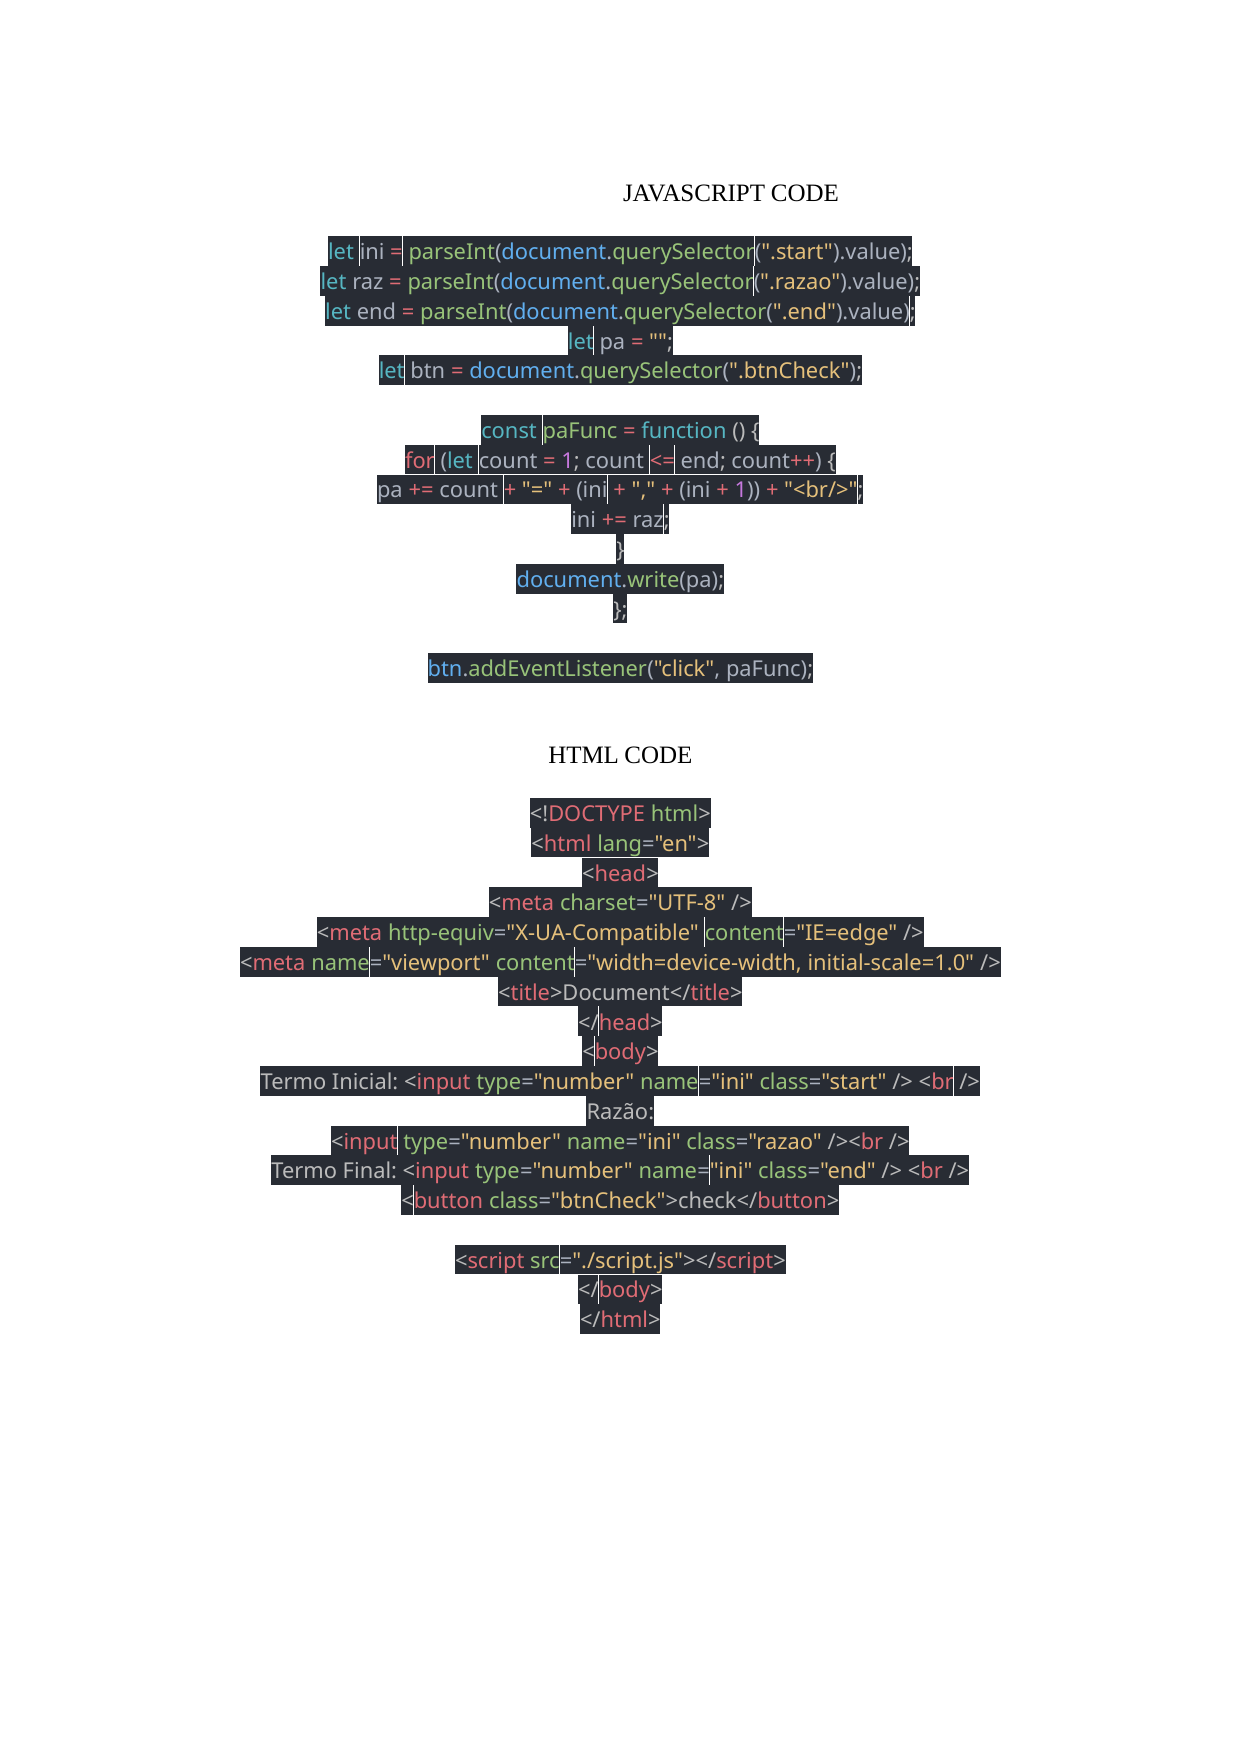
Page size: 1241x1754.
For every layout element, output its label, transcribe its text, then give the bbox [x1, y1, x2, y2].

text Termo Inicial: <input type="number" name="ini" class="start" /> <br /> [118, 1066, 1122, 1096]
text Razão: [118, 1096, 1122, 1126]
text </body> [118, 1274, 1122, 1304]
text <meta charset="UTF-8" /> [118, 887, 1122, 917]
text ini += raz; [118, 504, 1122, 534]
text btn.addEventListener("click", paFunc); [118, 653, 1122, 683]
text pa += count + "=" + (ini + "," + (ini + 1)) + "<br/>"; [118, 474, 1122, 504]
text <meta name="viewport" content="width=device-width, initial-scale=1.0" /> [118, 947, 1122, 977]
text <!DOCTYPE html> [118, 798, 1122, 828]
text let pa = ""; [118, 326, 1122, 355]
text </html> [118, 1304, 1122, 1334]
text <input type="number" name="ini" class="razao" /><br /> [118, 1126, 1122, 1155]
text Termo Final: <input type="number" name="ini" class="end" /> <br /> [118, 1155, 1122, 1185]
text } [118, 534, 1122, 564]
text JAVASCRIPT CODE [118, 178, 1122, 206]
text }; [118, 594, 1122, 623]
text const paFunc = function () { [118, 415, 1122, 445]
text let btn = document.querySelector(".btnCheck"); [118, 355, 1122, 385]
text </head> [118, 1006, 1122, 1036]
text let end = parseInt(document.querySelector(".end").value); [118, 296, 1122, 326]
text <script src="./script.js"></script> [118, 1245, 1122, 1274]
text <head> [118, 857, 1122, 887]
text for (let count = 1; count <= end; count++) { [118, 445, 1122, 474]
text <body> [118, 1036, 1122, 1066]
text <button class="btnCheck">check</button> [118, 1185, 1122, 1215]
text <title>Document</title> [118, 977, 1122, 1006]
text document.write(pa); [118, 564, 1122, 594]
text <meta http-equiv="X-UA-Compatible" content="IE=edge" /> [118, 917, 1122, 947]
text HTML CODE [118, 740, 1122, 769]
text <html lang="en"> [118, 828, 1122, 857]
text let ini = parseInt(document.querySelector(".start").value); [118, 236, 1122, 266]
text let raz = parseInt(document.querySelector(".razao").value); [118, 266, 1122, 296]
